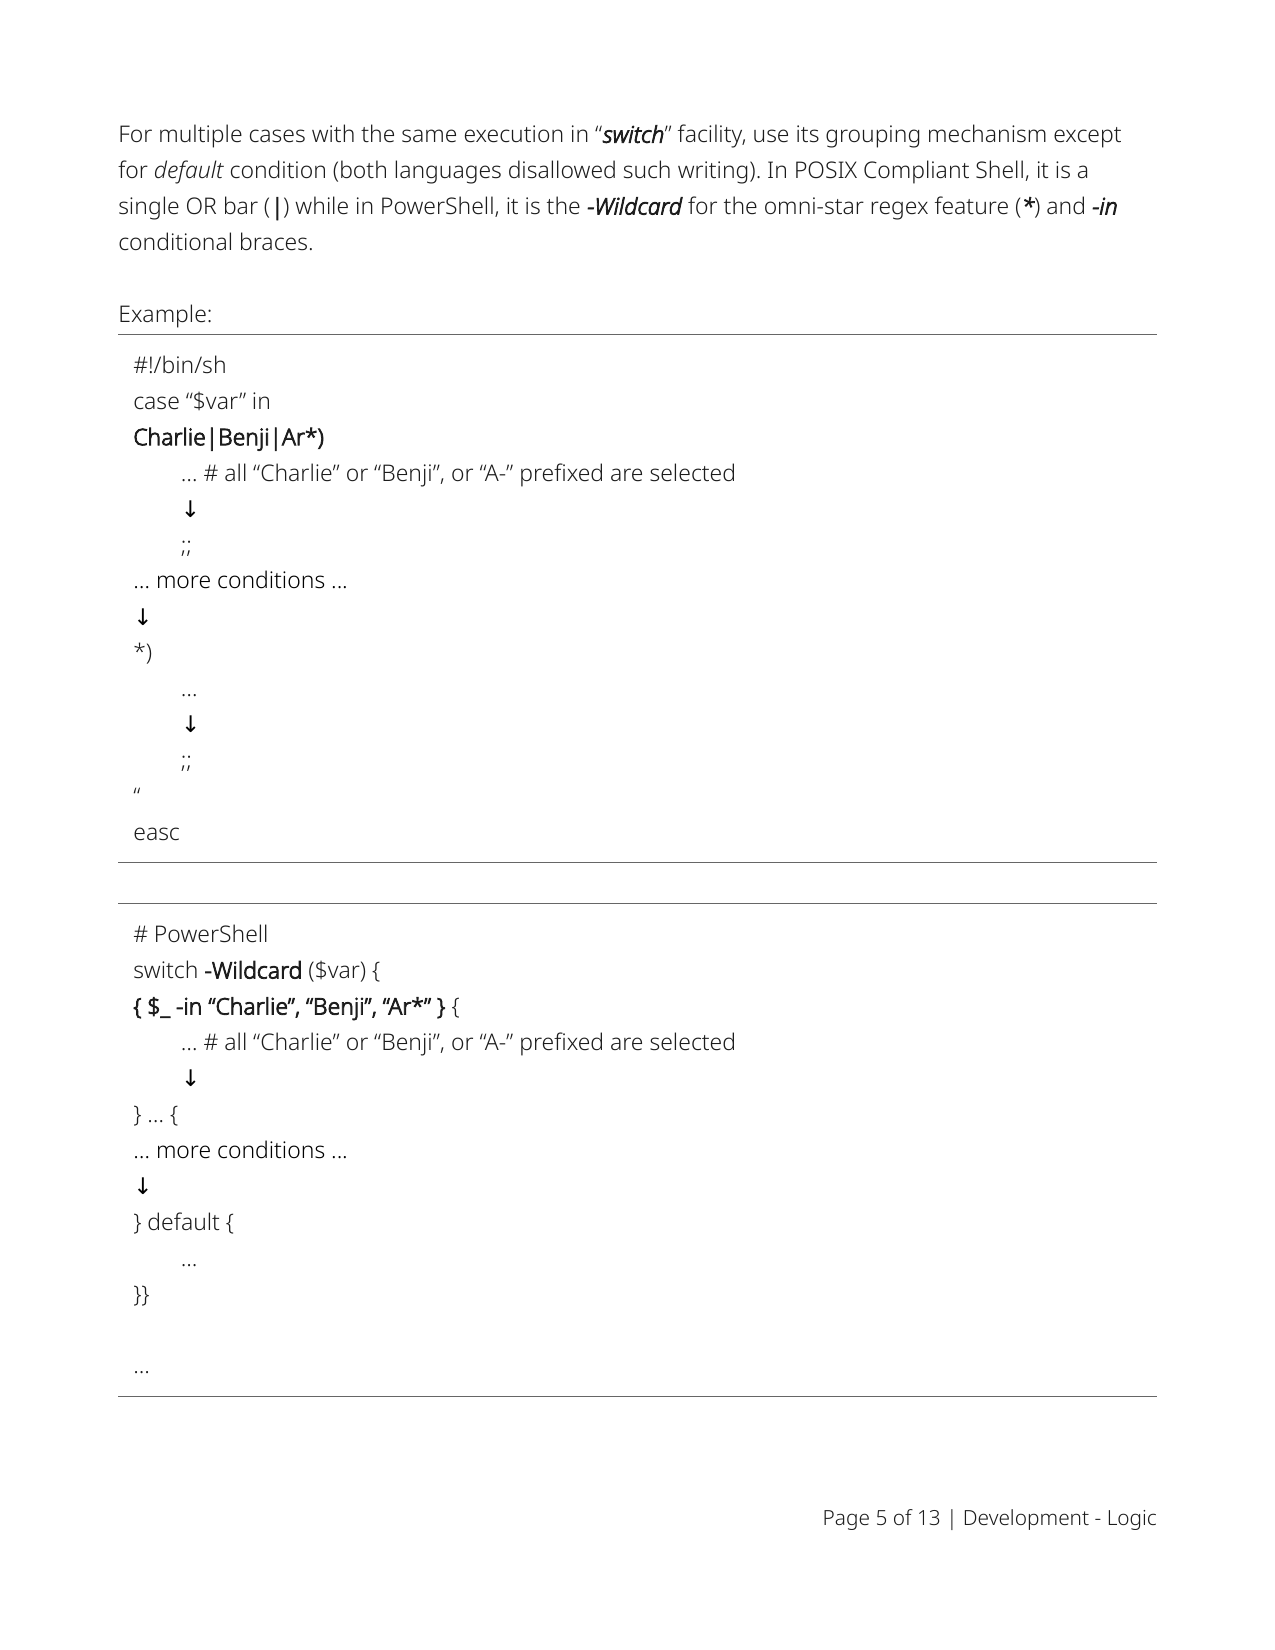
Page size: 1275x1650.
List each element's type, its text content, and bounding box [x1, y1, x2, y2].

text case “$var” in [118, 370, 1157, 406]
text ... [118, 1334, 1157, 1396]
text *) [118, 621, 1157, 657]
text … [118, 657, 1157, 693]
text ;; [118, 729, 1157, 765]
text } default { [118, 1191, 1157, 1226]
text # PowerShell [118, 904, 1157, 939]
text “ [118, 765, 1157, 801]
text … # all “Charlie” or “Benji”, or “A-” prefixed are selected [118, 442, 1157, 477]
text ... [118, 1226, 1157, 1262]
text ;; [118, 513, 1157, 549]
text ↓ [118, 585, 1157, 621]
text Charlie|Benji|Ar*) [118, 406, 1157, 442]
text For multiple cases with the same execution in “switch” facility, use its grouping mechanism except for default condition (both languages disallowed such writing). In POSIX Compliant Shell, it is a single OR bar (|) while in PowerShell, it is the -Wildcard for the omni-star regex feature (*) and -in conditional braces. [118, 118, 1157, 257]
text { $_ -in “Charlie”, “Benji”, “Ar*” } { [118, 975, 1157, 1011]
text ↓ [118, 1154, 1157, 1191]
text switch -Wildcard ($var) { [118, 939, 1157, 975]
text }} [118, 1262, 1157, 1309]
text ↓ [118, 1047, 1157, 1083]
text ↓ [118, 477, 1157, 513]
text #!/bin/sh [118, 335, 1157, 370]
text easc [118, 801, 1157, 862]
text … more conditions ... [118, 549, 1157, 585]
text Example: [118, 298, 1157, 329]
text } … { [118, 1083, 1157, 1119]
text … more conditions ... [118, 1119, 1157, 1154]
text … # all “Charlie” or “Benji”, or “A-” prefixed are selected [118, 1011, 1157, 1047]
text ↓ [118, 693, 1157, 729]
